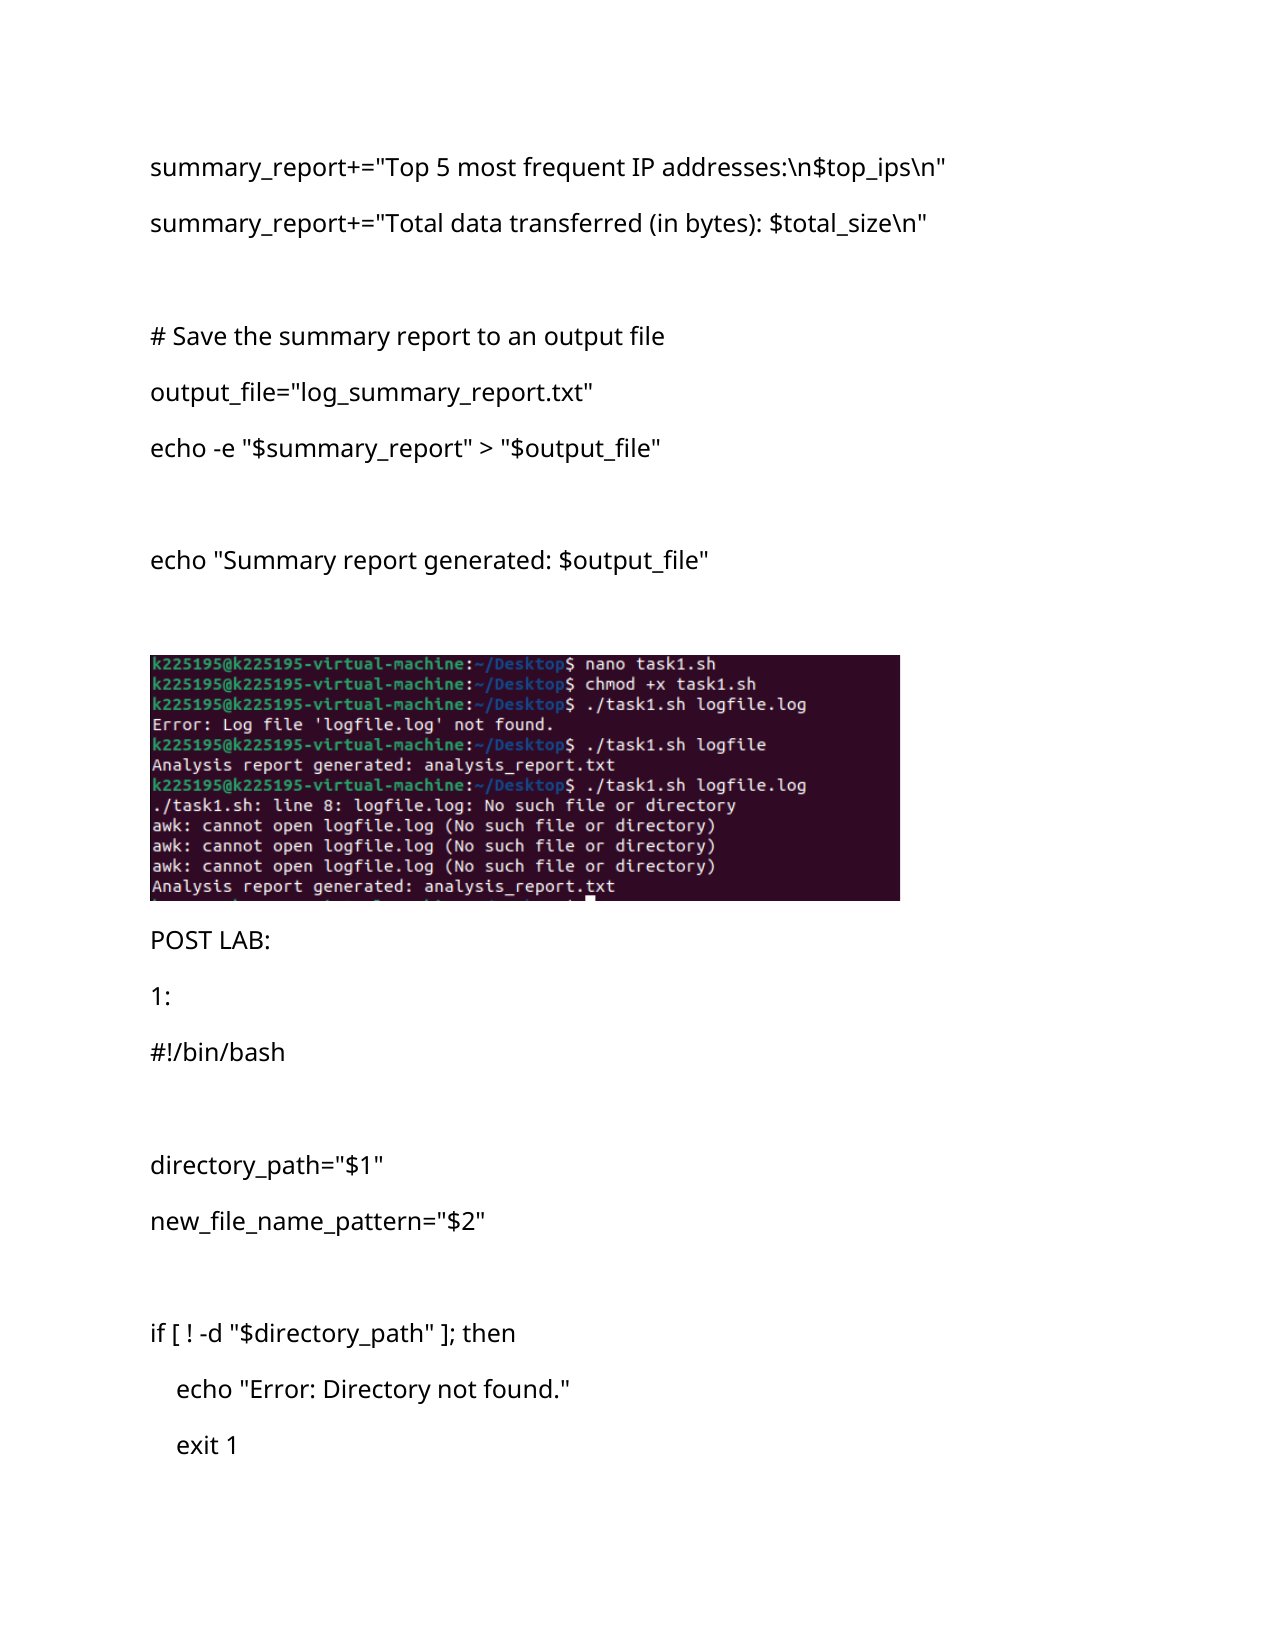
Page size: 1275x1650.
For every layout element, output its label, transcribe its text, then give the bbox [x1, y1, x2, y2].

text echo -e "$summary_report" > "$output_file" [150, 431, 1125, 465]
text POST LAB: [150, 923, 1125, 957]
text summary_report+="Top 5 most frequent IP addresses:\n$top_ips\n" [150, 150, 1125, 184]
text new_file_name_pattern="$2" [150, 1203, 1125, 1237]
text #!/bin/bash [150, 1035, 1125, 1069]
text 1: [150, 979, 1125, 1013]
text exit 1 [150, 1428, 1125, 1462]
text output_file="log_summary_report.txt" [150, 374, 1125, 409]
text echo "Summary report generated: $output_file" [150, 543, 1125, 577]
text echo "Error: Directory not found." [150, 1372, 1125, 1406]
text summary_report+="Total data transferred (in bytes): $total_size\n" [150, 206, 1125, 240]
text directory_path="$1" [150, 1147, 1125, 1181]
text if [ ! -d "$directory_path" ]; then [150, 1316, 1125, 1350]
text # Save the summary report to an output file [150, 318, 1125, 352]
